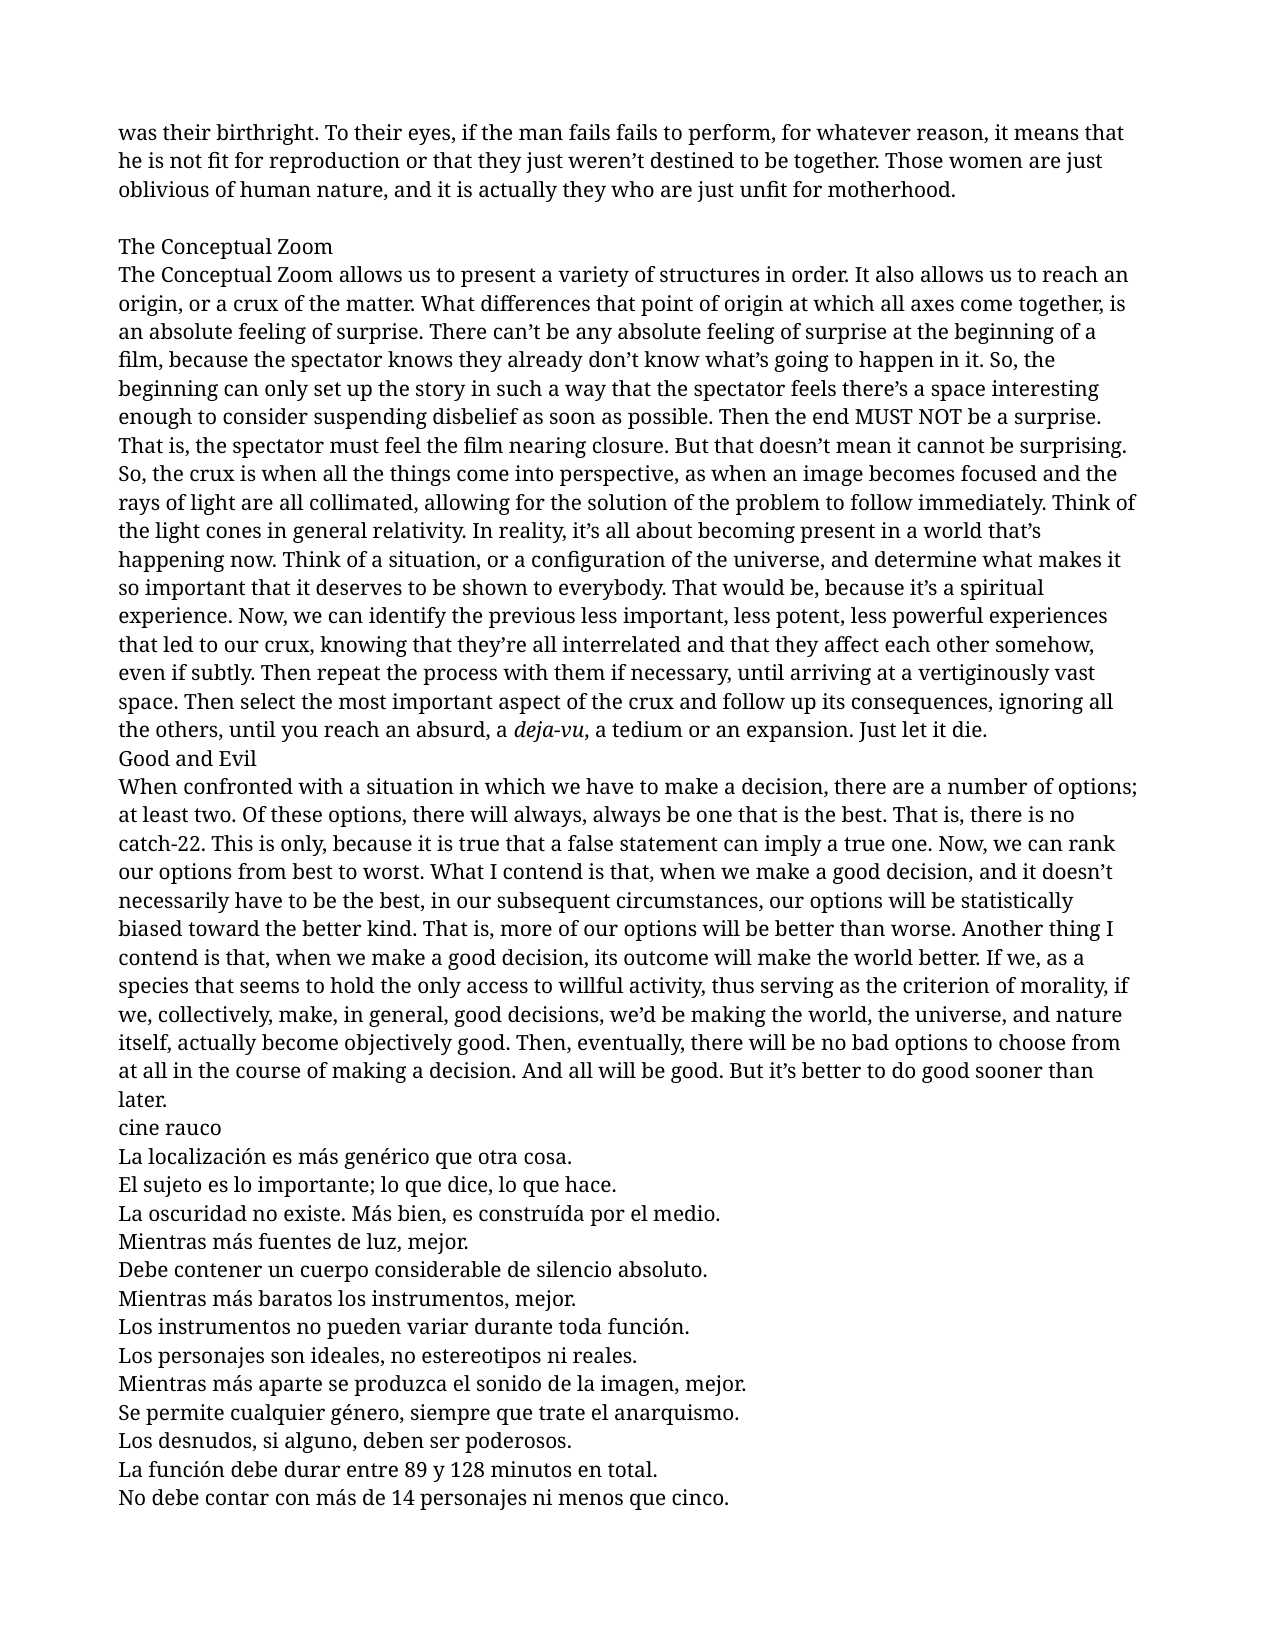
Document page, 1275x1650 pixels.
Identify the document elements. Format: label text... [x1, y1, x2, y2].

text film, because the spectator knows they already don’t know what’s going to happen in it. So, the [118, 346, 1157, 374]
text beginning can only set up the story in such a way that the spectator feels there’s a space interesting [118, 374, 1157, 402]
text So, the crux is when all the things come into perspective, as when an image becomes focused and the [118, 459, 1157, 488]
text cine rauco [118, 1113, 1157, 1142]
text the light cones in general relativity. In reality, it’s all about becoming present in a world that’s [118, 516, 1157, 545]
text the others, until you reach an absurd, a deja-vu, a tedium or an expansion. Just let it die. [118, 715, 1157, 744]
text Mientras más aparte se produzca el sonido de la imagen, mejor. [118, 1369, 1157, 1398]
text contend is that, when we make a good decision, its outcome will make the world better. If we, as a [118, 943, 1157, 971]
text La localización es más genérico que otra cosa. [118, 1142, 1157, 1170]
text La oscuridad no existe. Más bien, es construída por el medio. [118, 1199, 1157, 1227]
text Debe contener un cuerpo considerable de silencio absoluto. [118, 1256, 1157, 1284]
text at all in the course of making a decision. And all will be good. But it’s better to do good sooner than [118, 1057, 1157, 1085]
text That is, the spectator must feel the film nearing closure. But that doesn’t mean it cannot be surprising. [118, 431, 1157, 459]
text The Conceptual Zoom [118, 232, 1157, 260]
text Los desnudos, si alguno, deben ser poderosos. [118, 1426, 1157, 1455]
text No debe contar con más de 14 personajes ni menos que cinco. [118, 1483, 1157, 1512]
text catch-22. This is only, because it is true that a false statement can imply a true one. Now, we can rank [118, 829, 1157, 857]
text biased toward the better kind. That is, more of our options will be better than worse. Another thing I [118, 914, 1157, 943]
text he is not fit for reproduction or that they just weren’t destined to be together. Those women are just [118, 147, 1157, 175]
text El sujeto es lo importante; lo que dice, lo que hace. [118, 1170, 1157, 1199]
text our options from best to worst. What I contend is that, when we make a good decision, and it doesn’t [118, 857, 1157, 886]
text Los instrumentos no pueden variar durante toda función. [118, 1312, 1157, 1341]
text Se permite cualquier género, siempre que trate el anarquismo. [118, 1398, 1157, 1426]
text La función debe durar entre 89 y 128 minutos en total. [118, 1455, 1157, 1483]
text species that seems to hold the only access to willful activity, thus serving as the criterion of morality, if [118, 971, 1157, 1000]
text later. [118, 1085, 1157, 1113]
text experience. Now, we can identify the previous less important, less potent, less powerful experiences [118, 602, 1157, 630]
text Mientras más baratos los instrumentos, mejor. [118, 1284, 1157, 1312]
text necessarily have to be the best, in our subsequent circumstances, our options will be statistically [118, 886, 1157, 914]
text Los personajes son ideales, no estereotipos ni reales. [118, 1341, 1157, 1369]
text rays of light are all collimated, allowing for the solution of the problem to follow immediately. Think of [118, 488, 1157, 516]
text that led to our crux, knowing that they’re all interrelated and that they affect each other somehow, [118, 630, 1157, 658]
text enough to consider suspending disbelief as soon as possible. Then the end MUST NOT be a surprise. [118, 402, 1157, 431]
text Good and Evil [118, 744, 1157, 772]
text Mientras más fuentes de luz, mejor. [118, 1227, 1157, 1256]
text oblivious of human nature, and it is actually they who are just unfit for motherhood. [118, 175, 1157, 203]
text even if subtly. Then repeat the process with them if necessary, until arriving at a vertiginously vast [118, 658, 1157, 687]
text an absolute feeling of surprise. There can’t be any absolute feeling of surprise at the beginning of a [118, 317, 1157, 346]
text origin, or a crux of the matter. What differences that point of origin at which all axes come together, is [118, 289, 1157, 317]
text The Conceptual Zoom allows us to present a variety of structures in order. It also allows us to reach an [118, 260, 1157, 289]
text itself, actually become objectively good. Then, eventually, there will be no bad options to choose from [118, 1028, 1157, 1057]
text we, collectively, make, in general, good decisions, we’d be making the world, the universe, and nature [118, 1000, 1157, 1028]
text When confronted with a situation in which we have to make a decision, there are a number of options; [118, 772, 1157, 801]
text happening now. Think of a situation, or a configuration of the universe, and determine what makes it [118, 545, 1157, 573]
text at least two. Of these options, there will always, always be one that is the best. That is, there is no [118, 801, 1157, 829]
text was their birthright. To their eyes, if the man fails fails to perform, for whatever reason, it means that [118, 118, 1157, 147]
text space. Then select the most important aspect of the crux and follow up its consequences, ignoring all [118, 687, 1157, 715]
text so important that it deserves to be shown to everybody. That would be, because it’s a spiritual [118, 573, 1157, 602]
